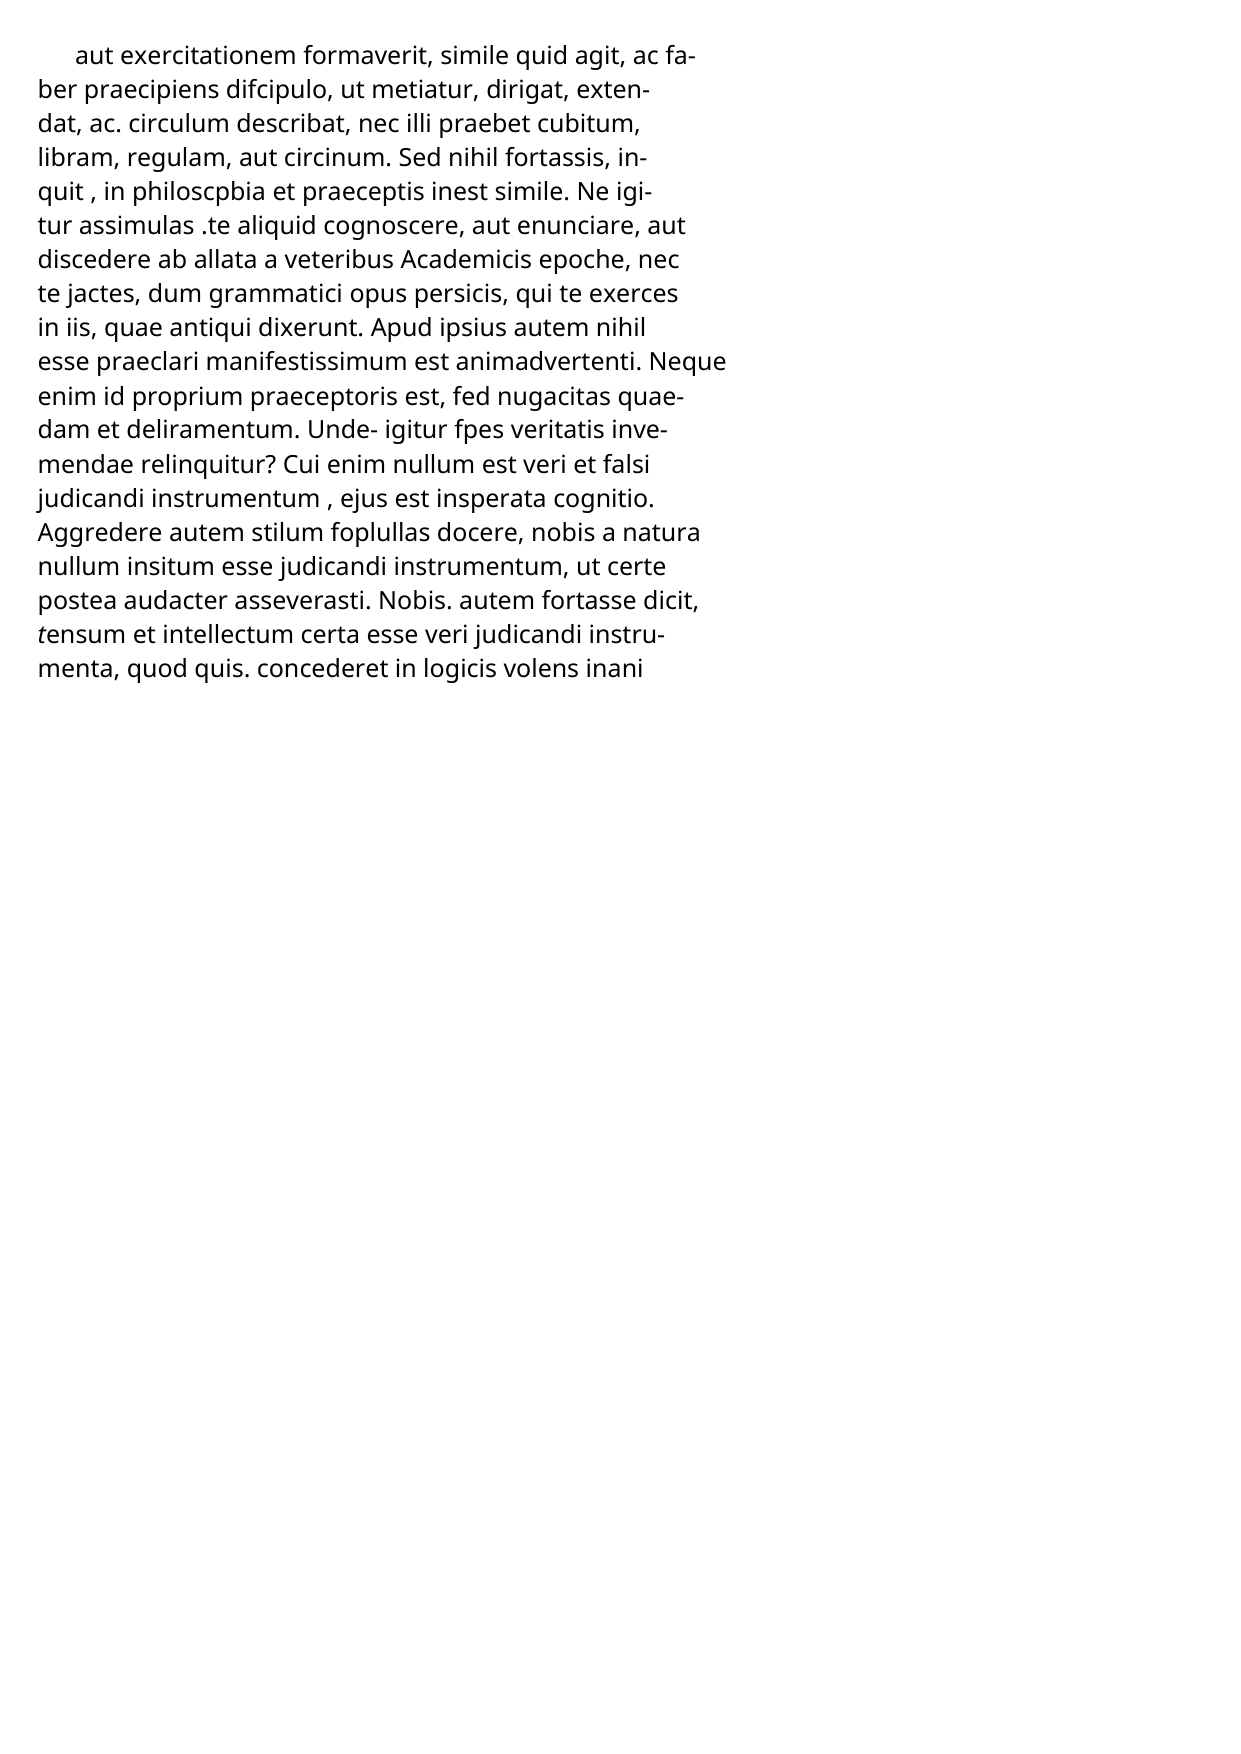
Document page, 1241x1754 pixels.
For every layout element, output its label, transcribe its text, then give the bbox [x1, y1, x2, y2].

text aut exercitationem formaverit, simile quid agit, ac fa- ber praecipiens difcipulo, ut metiatur, dirigat, exten- dat, ac. circulum describat, nec illi praebet cubitum, libram, regulam, aut circinum. Sed nihil fortassis, in- quit , in philoscpbia et praeceptis inest simile. Ne igi- tur assimulas .te aliquid cognoscere, aut enunciare, aut discedere ab allata a veteribus Academicis epoche, nec te jactes, dum grammatici opus persicis, qui te exerces in iis, quae antiqui dixerunt. Apud ipsius autem nihil esse praeclari manifestissimum est animadvertenti. Neque enim id proprium praeceptoris est, fed nugacitas quae- dam et deliramentum. Unde- igitur fpes veritatis inve- mendae relinquitur? Cui enim nullum est veri et falsi judicandi instrumentum , ejus est insperata cognitio. Aggredere autem stilum foplullas docere, nobis a natura nullum insitum esse judicandi instrumentum, ut certe postea audacter asseverasti. Nobis. autem fortasse dicit, tensum et intellectum certa esse veri judicandi instru- menta, quod quis. concederet in logicis volens inani [37, 37, 1203, 685]
